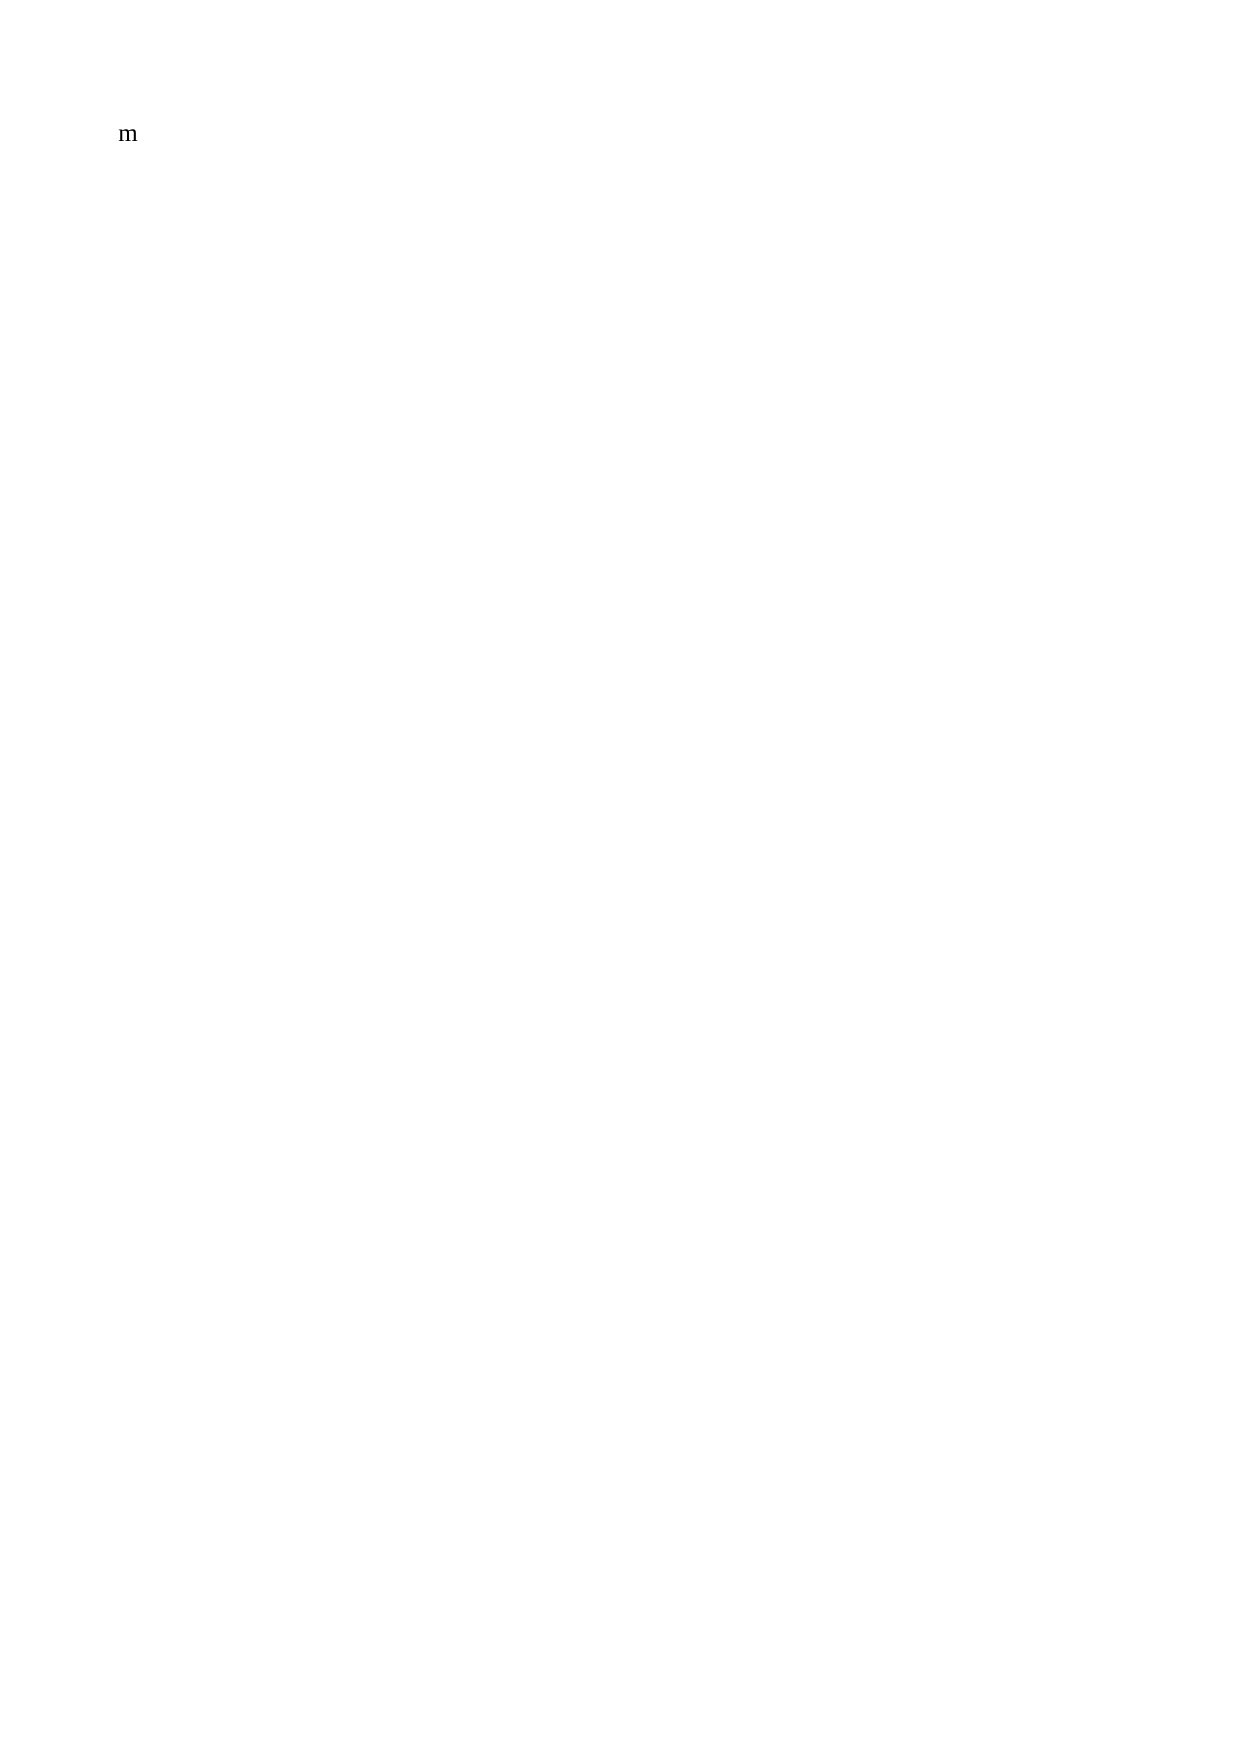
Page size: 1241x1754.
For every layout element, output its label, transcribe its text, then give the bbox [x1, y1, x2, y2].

text m [118, 118, 1122, 147]
